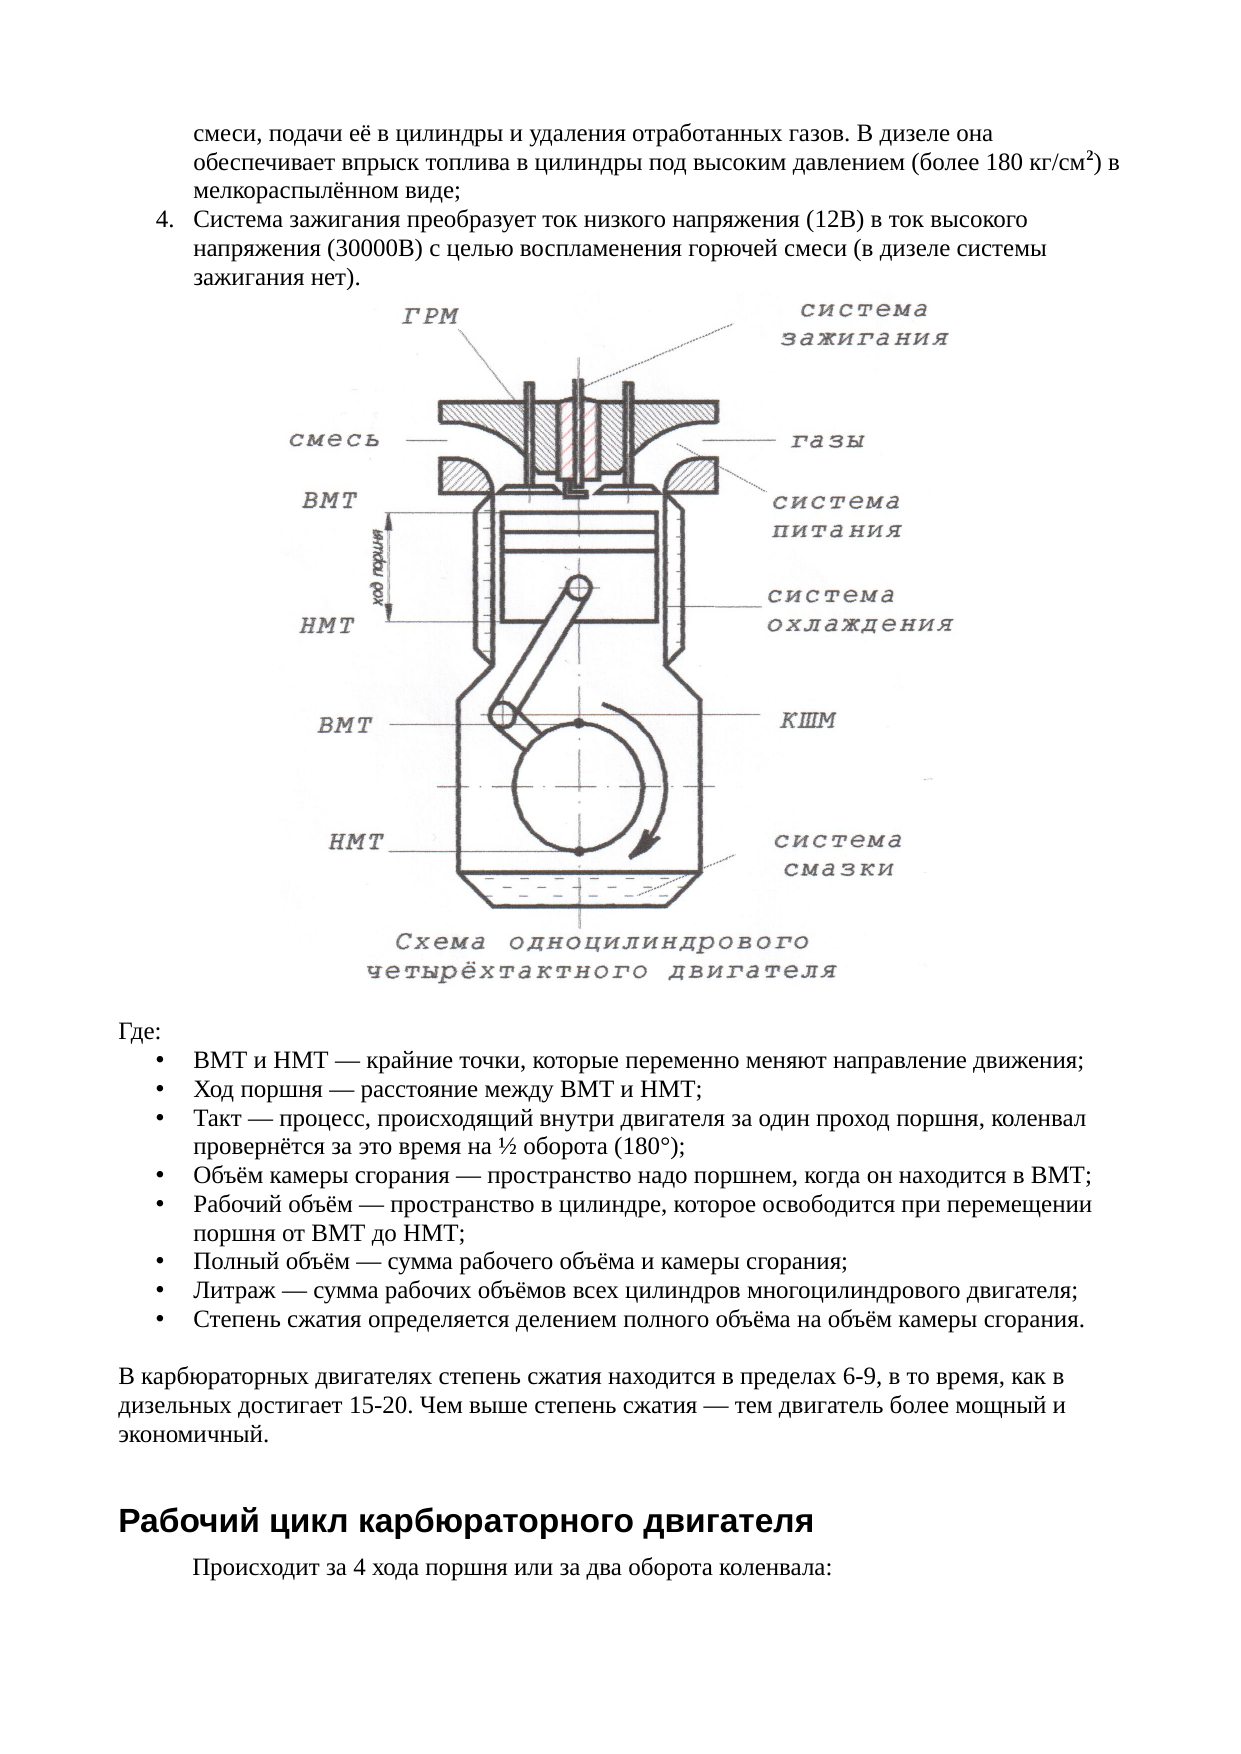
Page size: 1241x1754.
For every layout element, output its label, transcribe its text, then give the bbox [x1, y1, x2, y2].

list Полный объём — сумма рабочего объёма и камеры сгорания; [156, 1246, 1122, 1275]
list Такт — процесс, происходящий внутри двигателя за один проход поршня, коленвал провернётся за это время на ½ оборота (180°); [156, 1103, 1122, 1160]
list смеси, подачи её в цилиндры и удаления отработанных газов. В дизеле она обеспечивает впрыск топлива в цилиндры под высоким давлением (более 180 кг/см2) в мелкораспылённом виде; [156, 118, 1122, 204]
text Где: [118, 1016, 1122, 1045]
text Происходит за 4 хода поршня или за два оборота коленвала: [118, 1552, 1122, 1581]
list Ход поршня — расстояние между ВМТ и НМТ; [156, 1074, 1122, 1103]
list Литраж — сумма рабочих объёмов всех цилиндров многоцилиндрового двигателя; [156, 1275, 1122, 1304]
text В карбюраторных двигателях степень сжатия находится в пределах 6-9, в то время, как в дизельных достигает 15-20. Чем выше степень сжатия — тем двигатель более мощный и экономичный. [118, 1361, 1122, 1448]
subtitle Рабочий цикл карбюраторного двигателя [118, 1501, 1122, 1540]
list ВМТ и НМТ — крайние точки, которые переменно меняют направление движения; [156, 1045, 1122, 1074]
list Система зажигания преобразует ток низкого напряжения (12В) в ток высокого напряжения (30000В) с целью воспламенения горючей смеси (в дизеле системы зажигания нет). [156, 204, 1122, 291]
list Рабочий объём — пространство в цилиндре, которое освободится при перемещении поршня от ВМТ до НМТ; [156, 1189, 1122, 1246]
list Степень сжатия определяется делением полного объёма на объём камеры сгорания. [156, 1304, 1122, 1333]
list Объём камеры сгорания — пространство надо поршнем, когда он находится в ВМТ; [156, 1160, 1122, 1189]
picture [279, 290, 962, 988]
